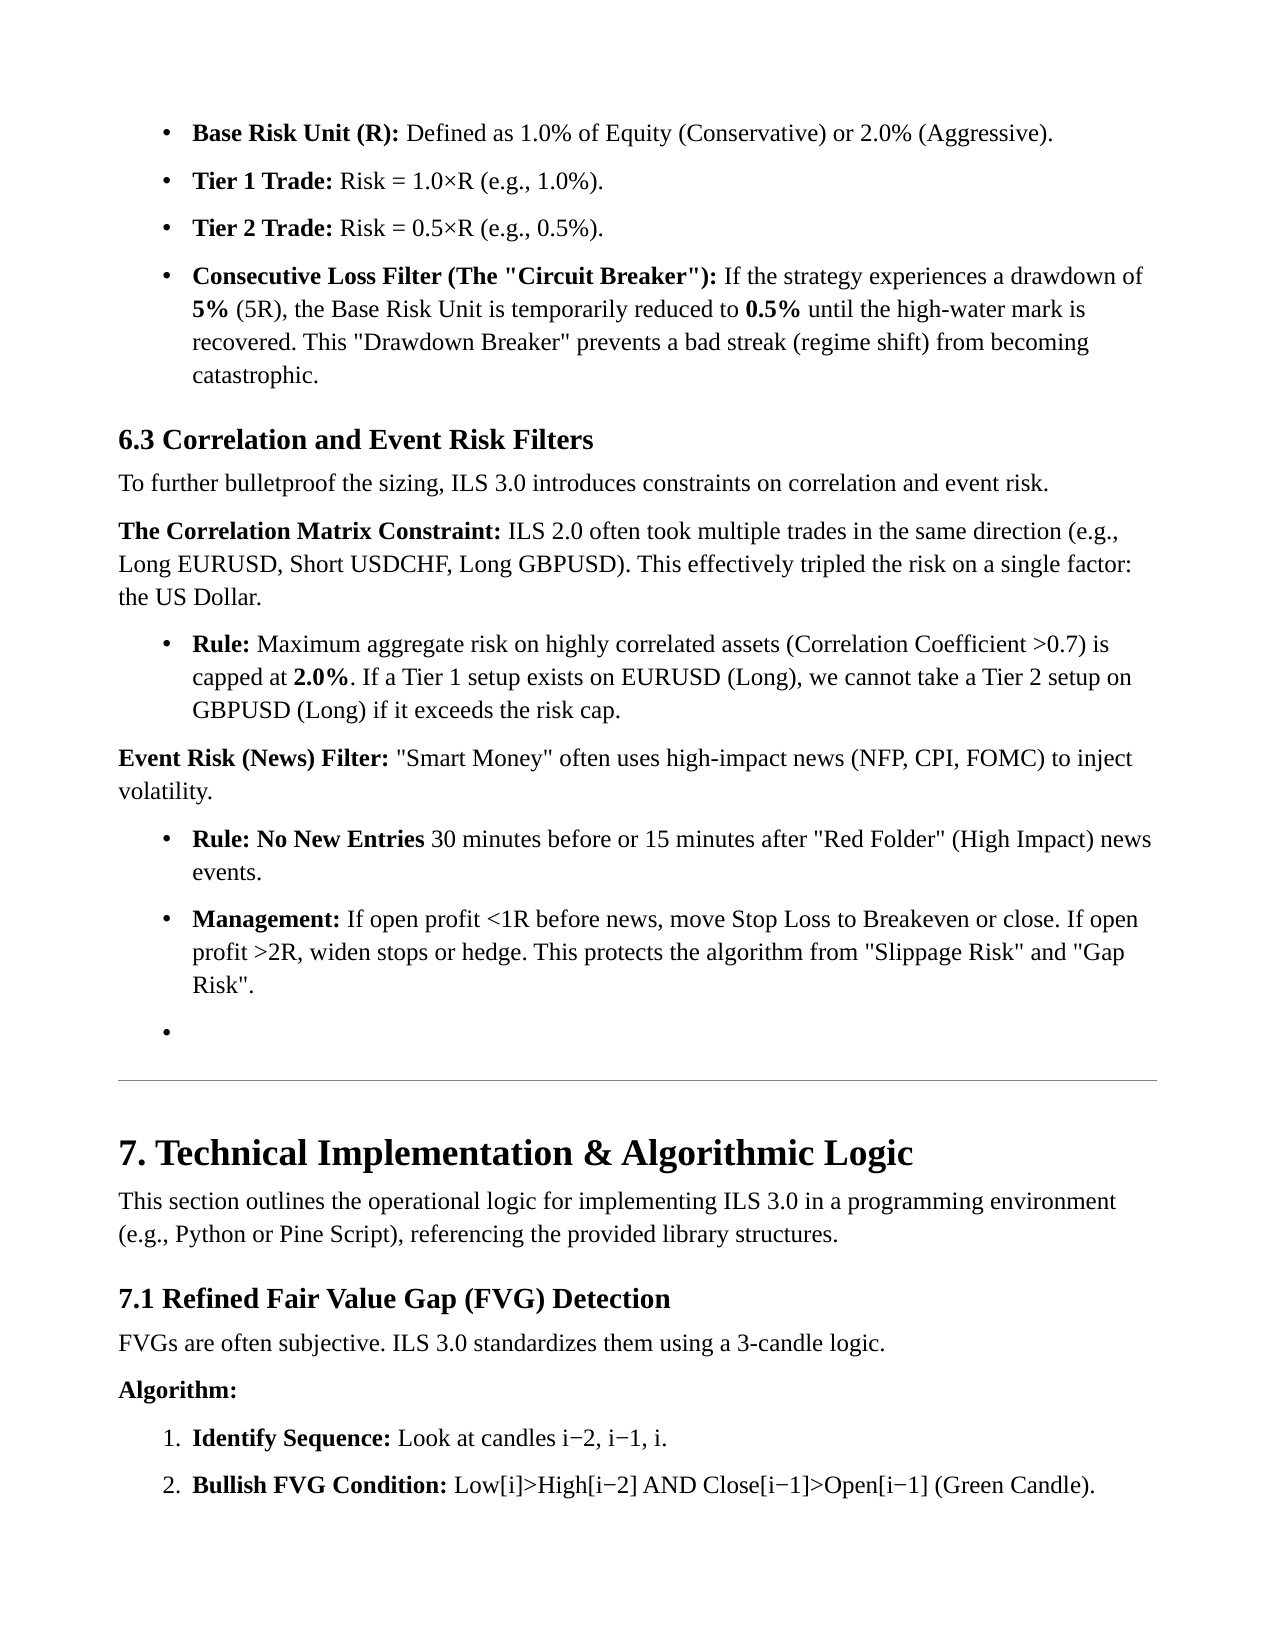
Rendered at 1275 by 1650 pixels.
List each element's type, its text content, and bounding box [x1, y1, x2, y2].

text The Correlation Matrix Constraint: ILS 2.0 often took multiple trades in the same direction (e.g., Long EURUSD, Short USDCHF, Long GBPUSD). This effectively tripled the risk on a single factor: the US Dollar. [118, 516, 1157, 611]
list Base Risk Unit (R): Defined as 1.0% of Equity (Conservative) or 2.0% (Aggressive). [162, 118, 1157, 147]
list Management: If open profit <1R before news, move Stop Loss to Breakeven or close. If open profit >2R, widen stops or hedge. This protects the algorithm from "Slippage Risk" and "Gap Risk". [162, 904, 1157, 999]
list Identify Sequence: Look at candles i−2, i−1, i. [162, 1423, 1157, 1452]
subtitle 7.1 Refined Fair Value Gap (FVG) Detection [118, 1282, 1157, 1315]
list Rule: Maximum aggregate risk on highly correlated assets (Correlation Coefficient >0.7) is capped at 2.0%. If a Tier 1 setup exists on EURUSD (Long), we cannot take a Tier 2 setup on GBPUSD (Long) if it exceeds the risk cap. [162, 629, 1157, 724]
list Tier 2 Trade: Risk = 0.5×R (e.g., 0.5%). [162, 213, 1157, 242]
text Event Risk (News) Filter: "Smart Money" often uses high-impact news (NFP, CPI, FOMC) to inject volatility. [118, 743, 1157, 805]
list Consecutive Loss Filter (The "Circuit Breaker"): If the strategy experiences a drawdown of 5% (5R), the Base Risk Unit is temporarily reduced to 0.5% until the high-water mark is recovered. This "Drawdown Breaker" prevents a bad streak (regime shift) from becoming catastrophic. [162, 261, 1157, 389]
subtitle 6.3 Correlation and Event Risk Filters [118, 422, 1157, 456]
text Algorithm: [118, 1375, 1157, 1404]
list Rule: No New Entries 30 minutes before or 15 minutes after "Red Folder" (High Impact) news events. [162, 824, 1157, 886]
list Tier 1 Trade: Risk = 1.0×R (e.g., 1.0%). [162, 166, 1157, 194]
text To further bulletproof the sizing, ILS 3.0 introduces constraints on correlation and event risk. [118, 468, 1157, 497]
text FVGs are often subjective. ILS 3.0 standardizes them using a 3-candle logic. [118, 1328, 1157, 1356]
list Bullish FVG Condition: Low[i]>High[i−2] AND Close[i−1]>Open[i−1] (Green Candle). [162, 1470, 1157, 1499]
text This section outlines the operational logic for implementing ILS 3.0 in a programming environment (e.g., Python or Pine Script), referencing the provided library structures. [118, 1186, 1157, 1248]
subtitle 7. Technical Implementation & Algorithmic Logic [118, 1131, 1157, 1174]
